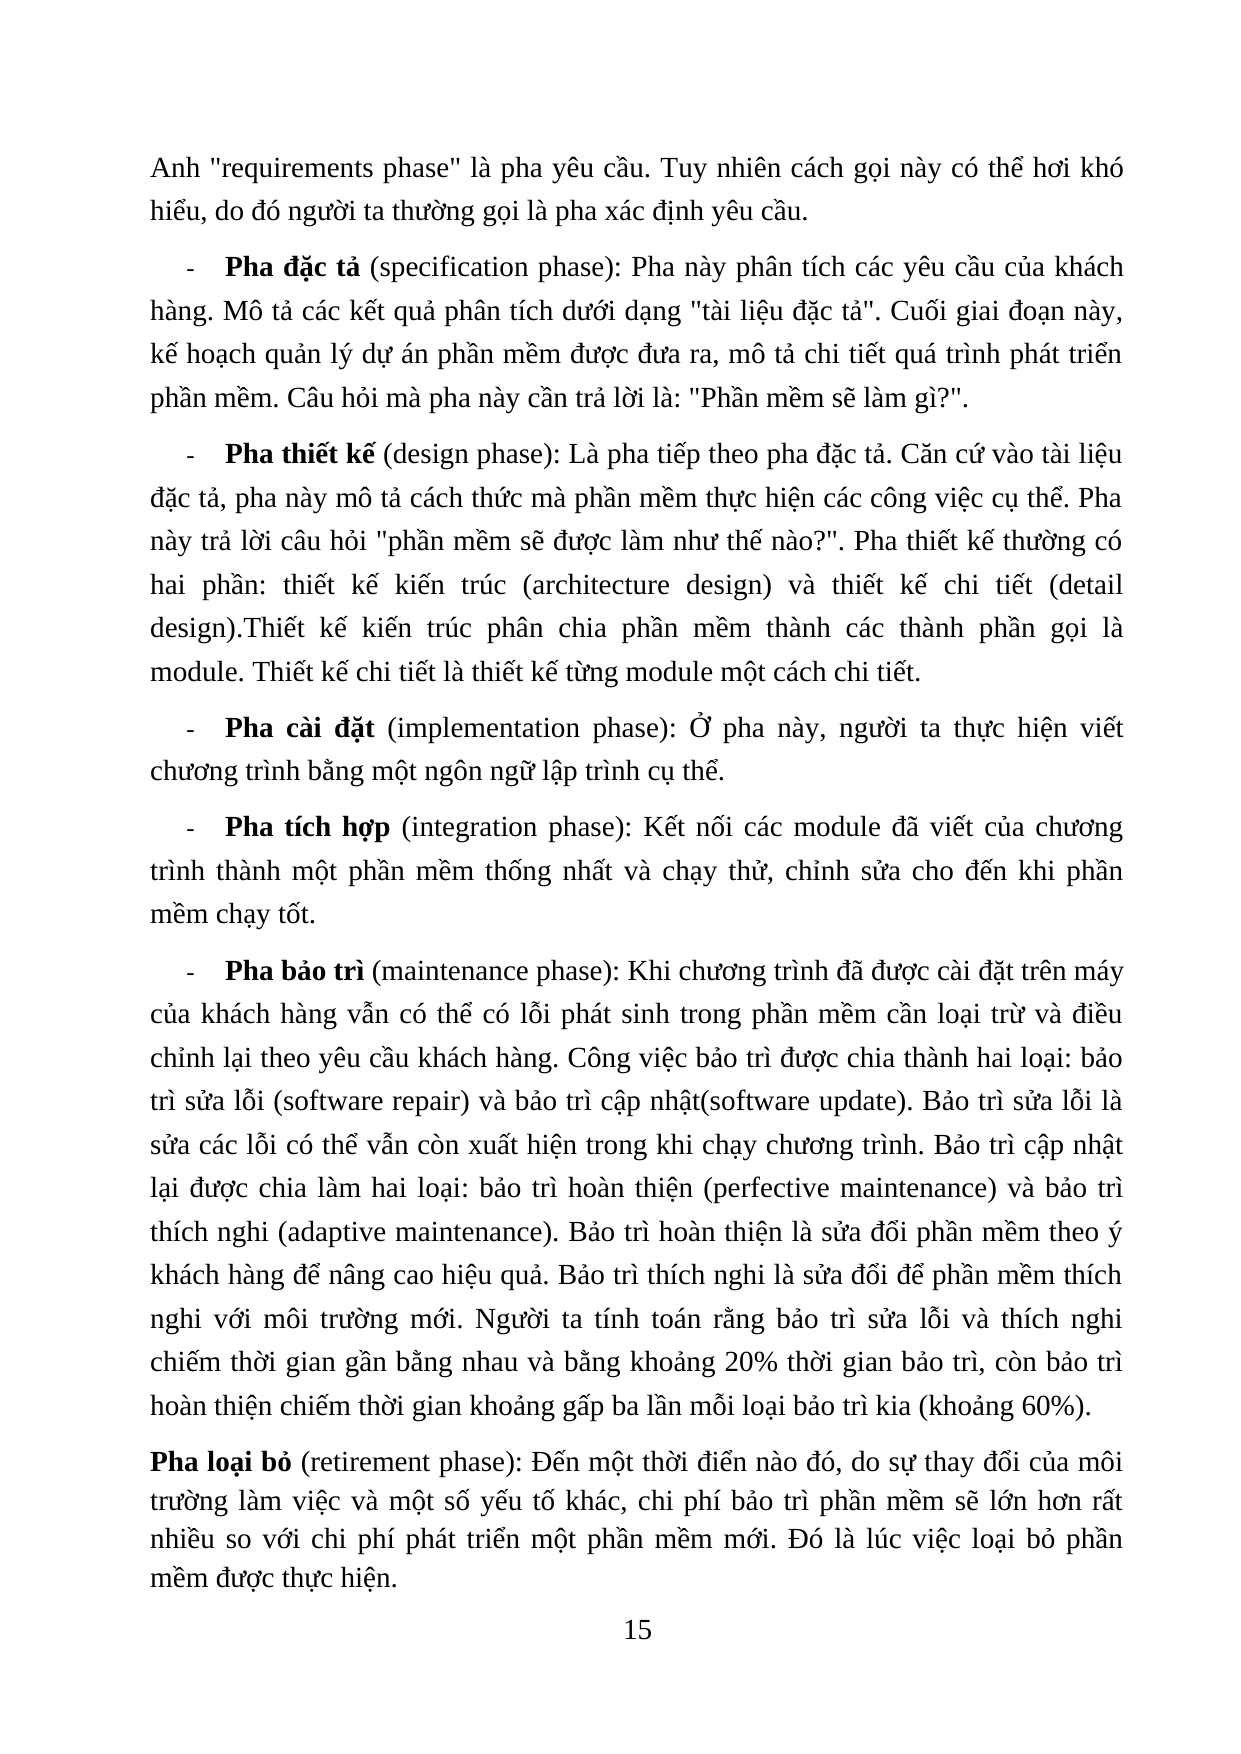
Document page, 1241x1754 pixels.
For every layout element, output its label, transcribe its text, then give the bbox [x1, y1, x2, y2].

text Pha loại bỏ (retirement phase): Đến một thời điển nào đó, do sự thay đổi của môi trường làm việc và một số yếu tố khác, chi phí bảo trì phần mềm sẽ lớn hơn rất nhiều so với chi phí phát triển một phần mềm mới. Đó là lúc việc loại bỏ phần mềm được thực hiện. [150, 1444, 1125, 1593]
list Pha thiết kế (design phase): Là pha tiếp theo pha đặc tả. Căn cứ vào tài liệu đặc tả, pha này mô tả cách thức mà phần mềm thực hiện các công việc cụ thể. Pha này trả lời câu hỏi "phần mềm sẽ được làm như thế nào?". Pha thiết kế thường có hai phần: thiết kế kiến trúc (architecture design) và thiết kế chi tiết (detail design).Thiết kế kiến trúc phân chia phần mềm thành các thành phần gọi là module. Thiết kế chi tiết là thiết kế từng module một cách chi tiết. [150, 436, 1124, 687]
list Pha đặc tả (specification phase): Pha này phân tích các yêu cầu của khách hàng. Mô tả các kết quả phân tích dưới dạng "tài liệu đặc tả". Cuối giai đoạn này, kế hoạch quản lý dự án phần mềm được đưa ra, mô tả chi tiết quá trình phát triển phần mềm. Câu hỏi mà pha này cần trả lời là: "Phần mềm sẽ làm gì?". [150, 249, 1124, 414]
list Pha bảo trì (maintenance phase): Khi chương trình đã được cài đặt trên máy của khách hàng vẫn có thể có lỗi phát sinh trong phần mềm cần loại trừ và điều chỉnh lại theo yêu cầu khách hàng. Công việc bảo trì được chia thành hai loại: bảo trì sửa lỗi (software repair) và bảo trì cập nhật(software update). Bảo trì sửa lỗi là sửa các lỗi có thể vẫn còn xuất hiện trong khi chạy chương trình. Bảo trì cập nhật lại được chia làm hai loại: bảo trì hoàn thiện (perfective maintenance) và bảo trì thích nghi (adaptive maintenance). Bảo trì hoàn thiện là sửa đổi phần mềm theo ý khách hàng để nâng cao hiệu quả. Bảo trì thích nghi là sửa đổi để phần mềm thích nghi với môi trường mới. Người ta tính toán rằng bảo trì sửa lỗi và thích nghi chiếm thời gian gần bằng nhau và bằng khoảng 20% thời gian bảo trì, còn bảo trì hoàn thiện chiếm thời gian khoảng gấp ba lần mỗi loại bảo trì kia (khoảng 60%). [150, 953, 1124, 1422]
list Pha tích hợp (integration phase): Kết nối các module đã viết của chương trình thành một phần mềm thống nhất và chạy thử, chỉnh sửa cho đến khi phần mềm chạy tốt. [150, 809, 1124, 930]
list Pha cài đặt (implementation phase): Ở pha này, người ta thực hiện viết chương trình bằng một ngôn ngữ lập trình cụ thể. [150, 710, 1124, 787]
list Anh "requirements phase" là pha yêu cầu. Tuy nhiên cách gọi này có thể hơi khó hiểu, do đó người ta thường gọi là pha xác định yêu cầu. [150, 150, 1124, 227]
